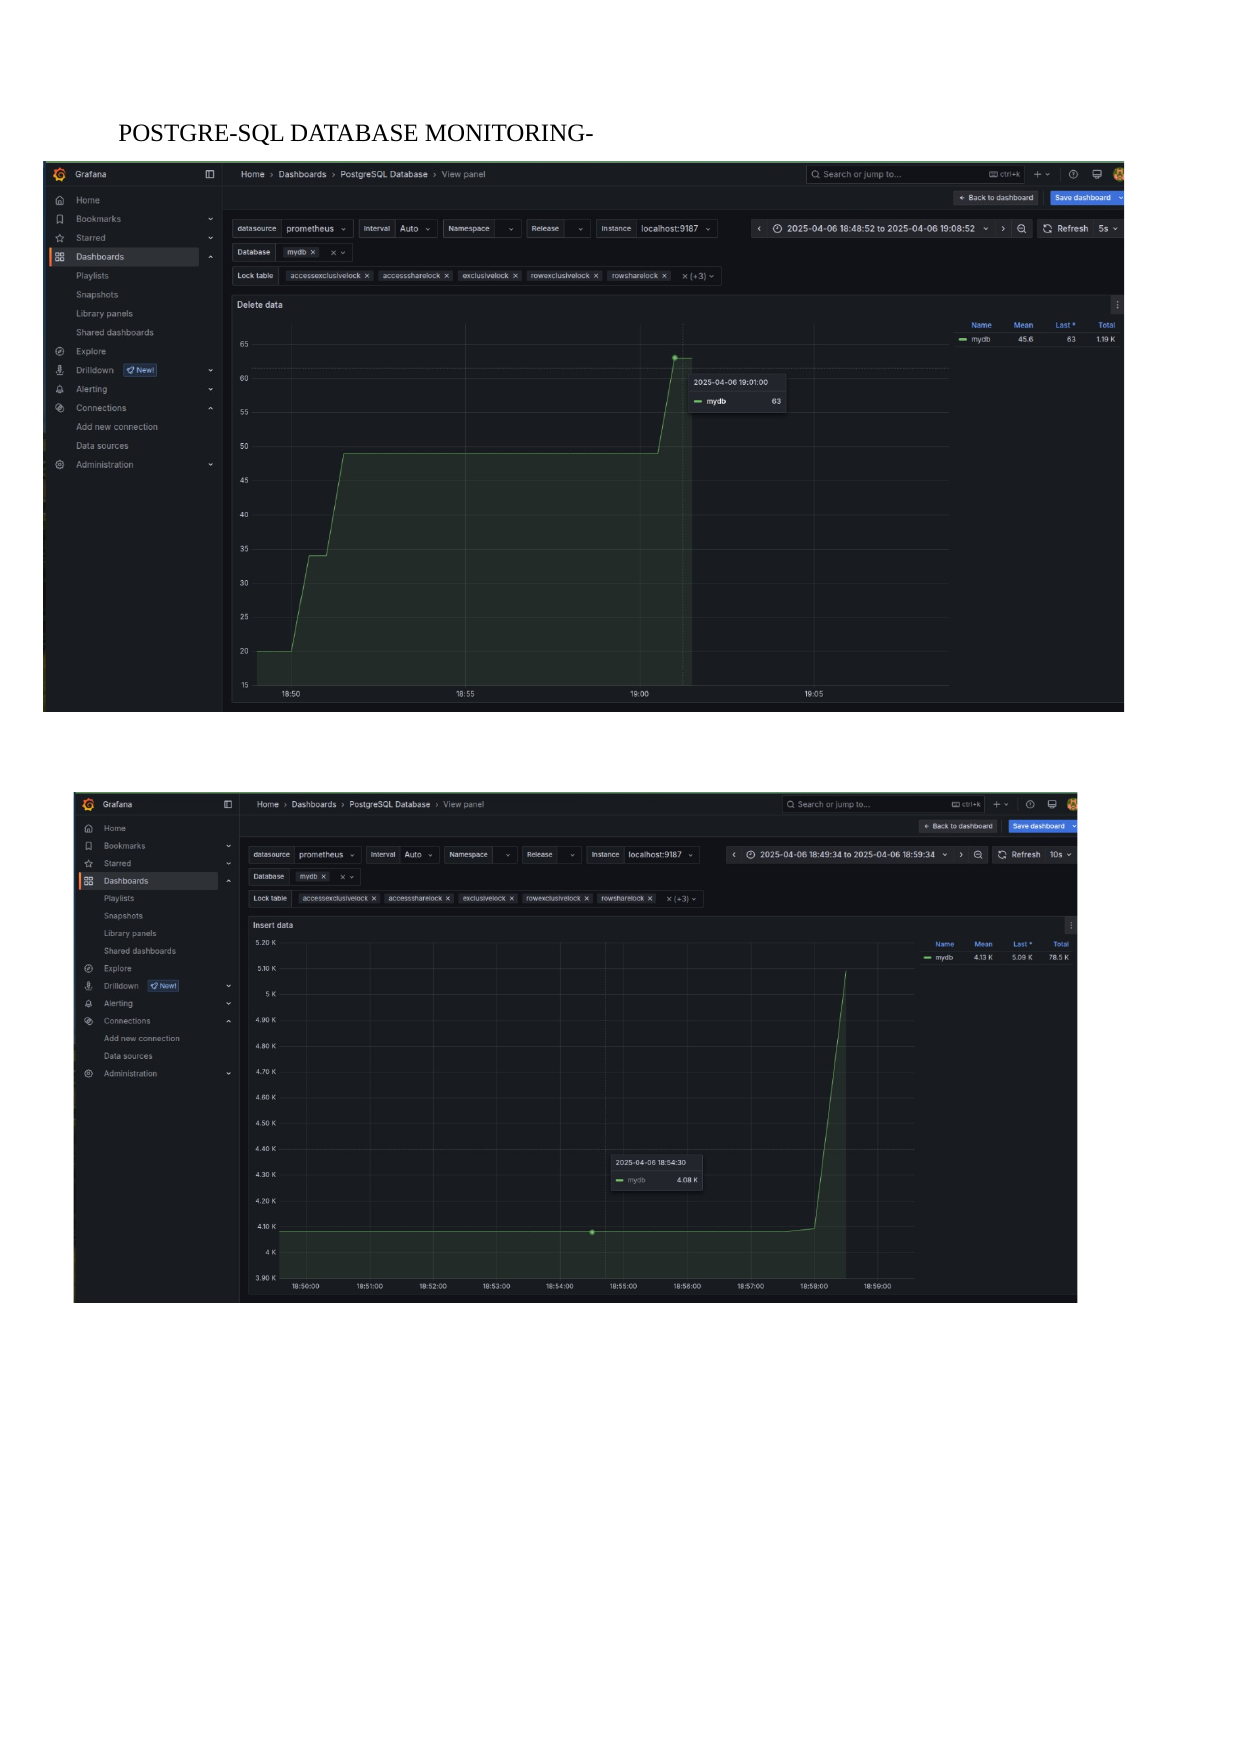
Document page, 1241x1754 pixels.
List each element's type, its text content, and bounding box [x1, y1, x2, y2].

text POSTGRE-SQL DATABASE MONITORING- [118, 118, 1122, 147]
picture [73, 792, 1078, 1303]
picture [43, 161, 1125, 712]
